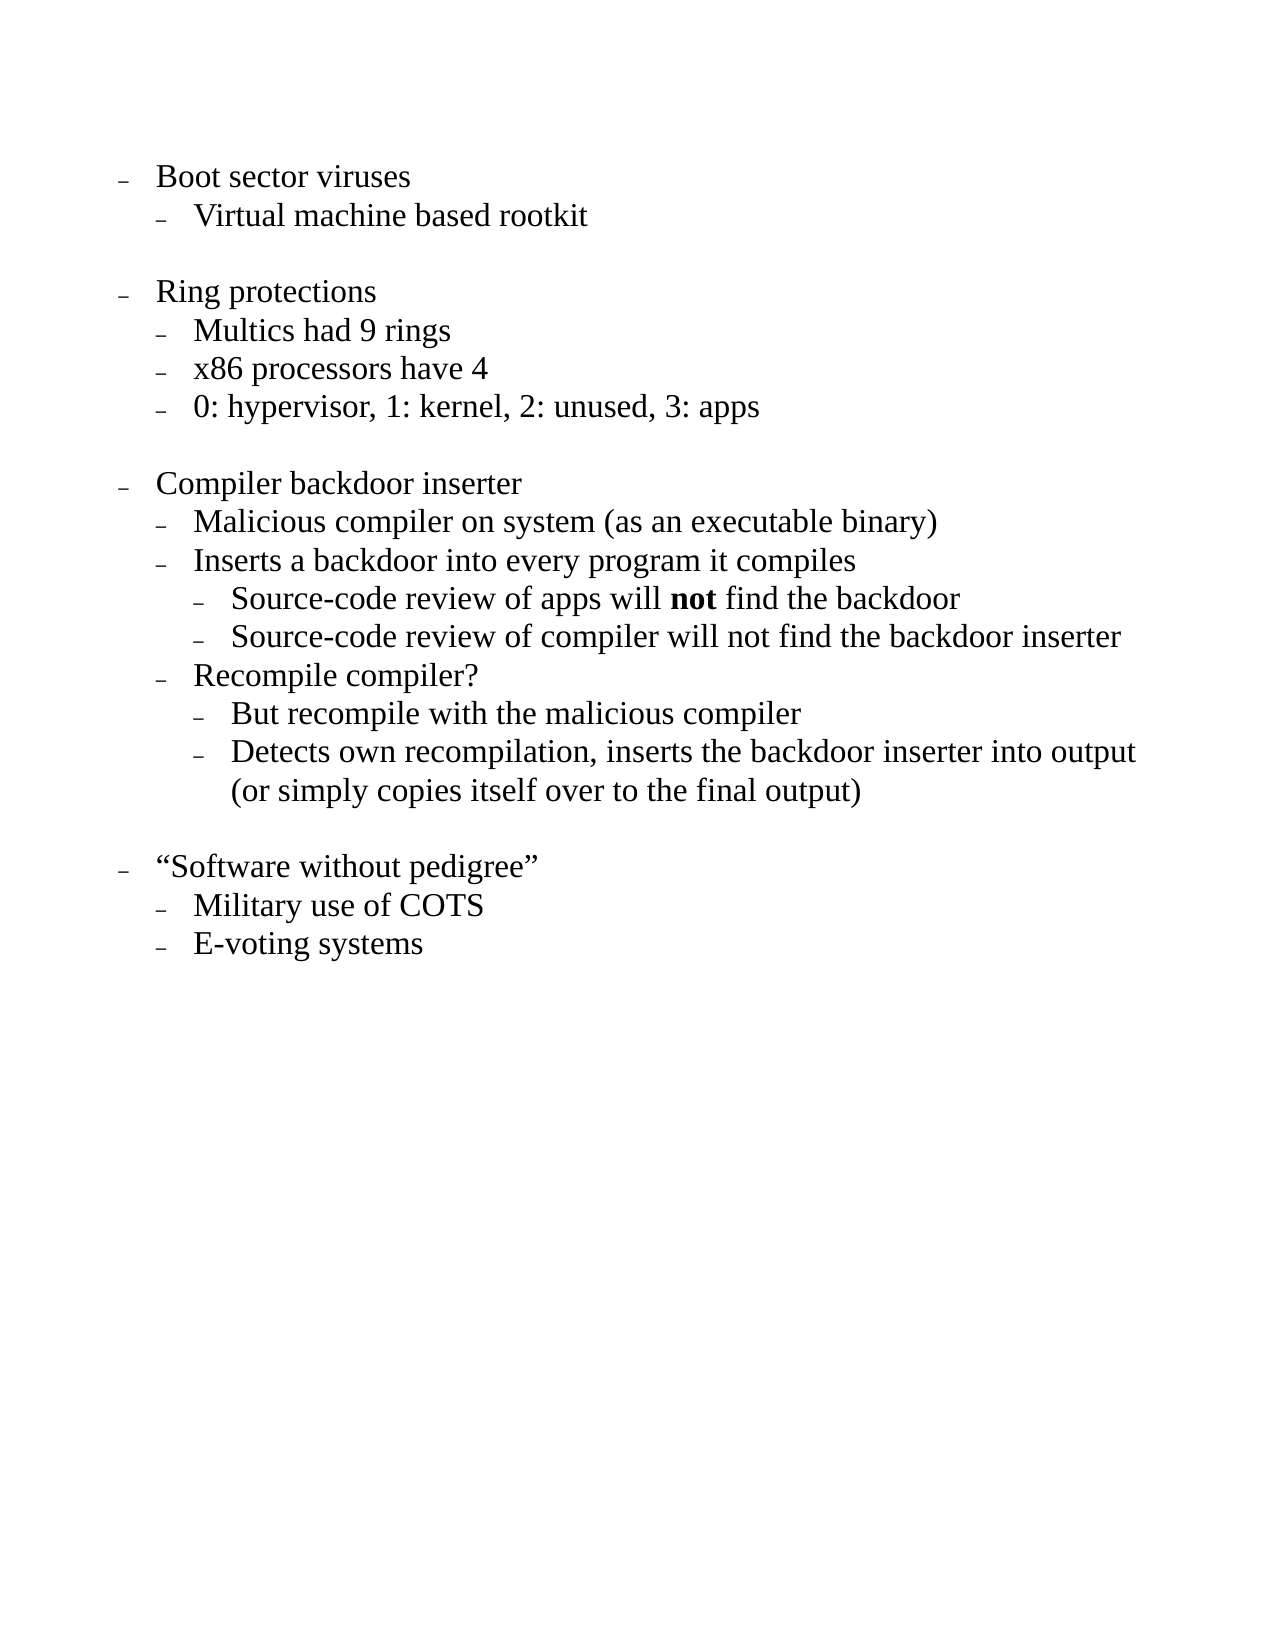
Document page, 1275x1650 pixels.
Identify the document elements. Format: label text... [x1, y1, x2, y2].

list Detects own recompilation, inserts the backdoor inserter into output (or simply copies itself over to the final output) [193, 731, 1157, 808]
list Recompile compiler? [156, 655, 1157, 693]
list Ring protections [118, 271, 1157, 310]
list But recompile with the malicious compiler [193, 693, 1157, 731]
list Boot sector viruses [118, 156, 1157, 195]
list Compiler backdoor inserter [118, 463, 1157, 501]
list Military use of COTS [156, 885, 1157, 923]
list Inserts a backdoor into every program it compiles [156, 540, 1157, 578]
list Virtual machine based rootkit [156, 195, 1157, 233]
list Multics had 9 rings [156, 310, 1157, 348]
list Source-code review of compiler will not find the backdoor inserter [193, 616, 1157, 655]
list Source-code review of apps will not find the backdoor [193, 578, 1157, 616]
list Malicious compiler on system (as an executable binary) [156, 501, 1157, 540]
list E-voting systems [156, 923, 1157, 961]
list 0: hypervisor, 1: kernel, 2: unused, 3: apps [156, 386, 1157, 425]
list “Software without pedigree” [118, 846, 1157, 885]
list x86 processors have 4 [156, 348, 1157, 386]
